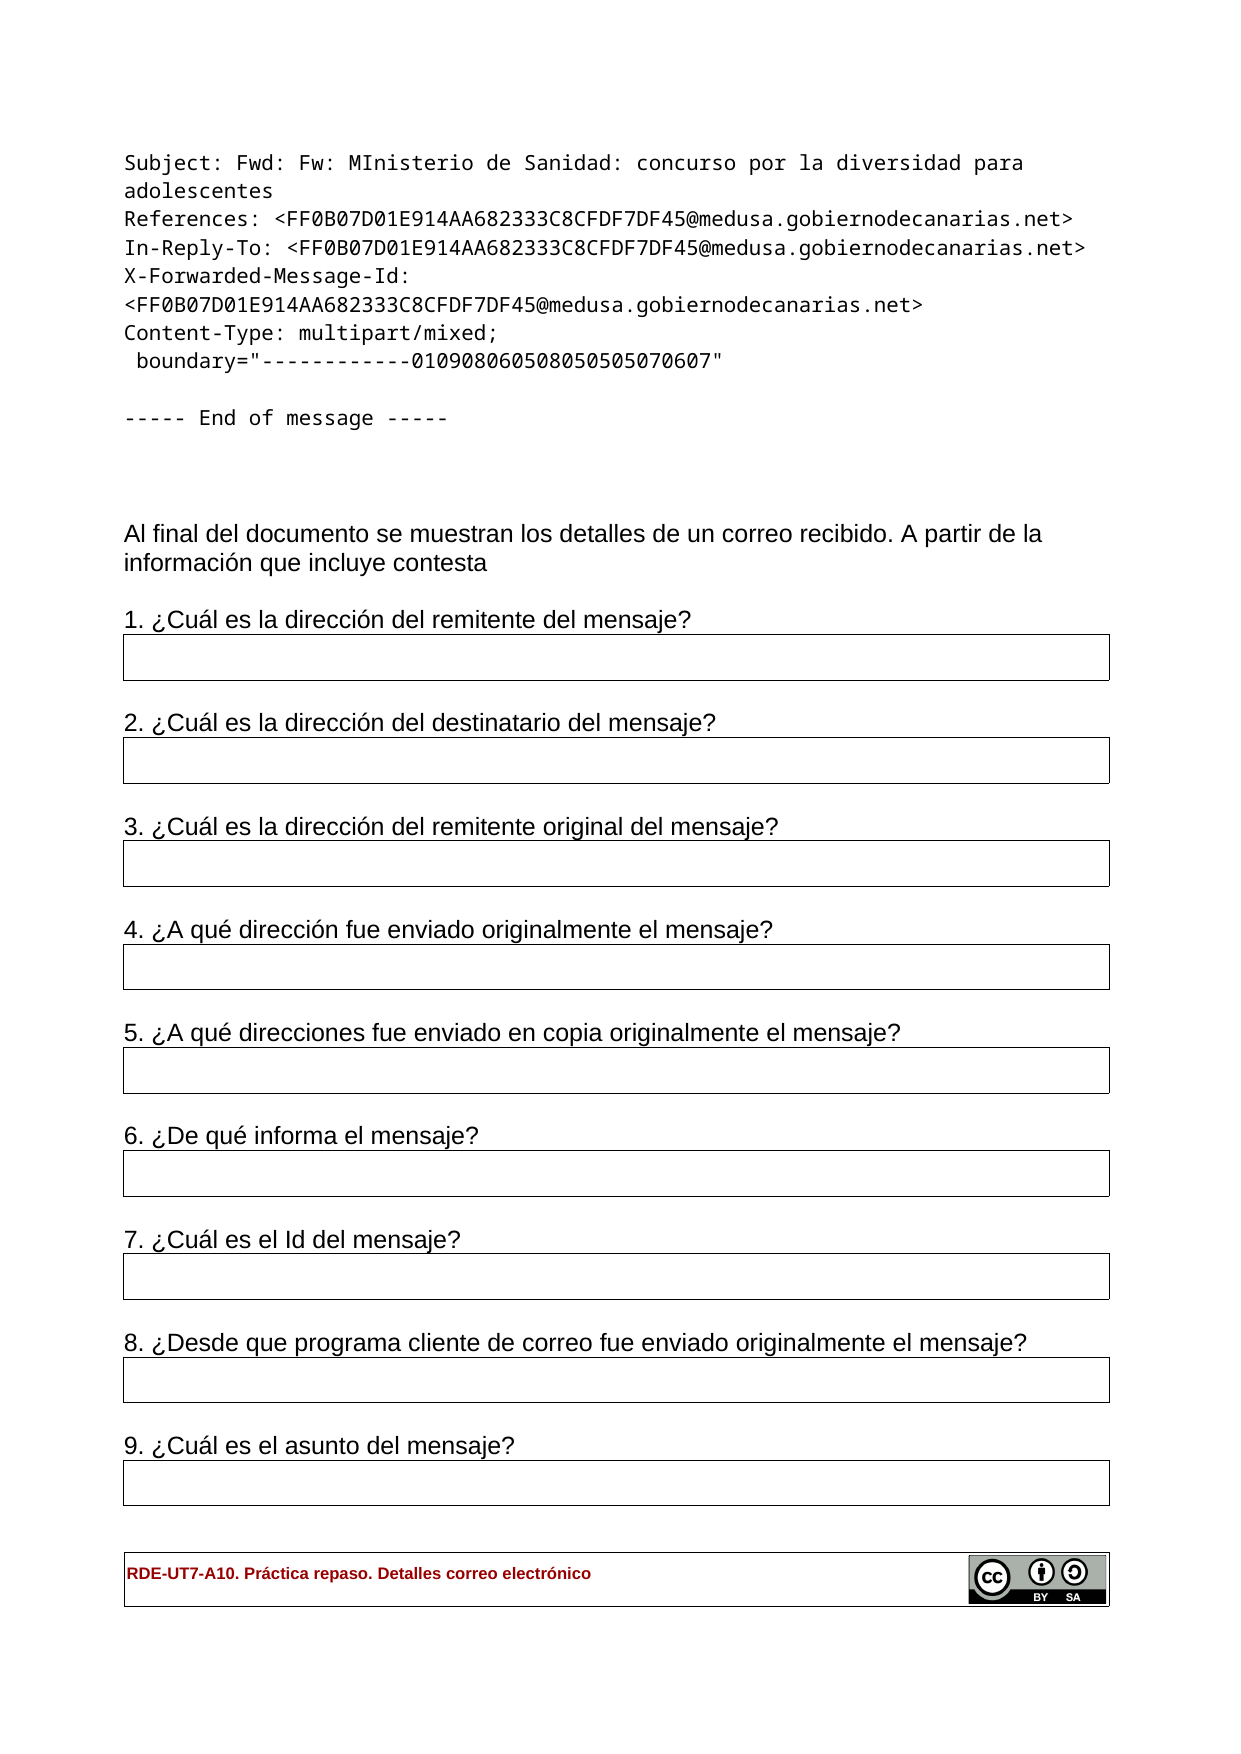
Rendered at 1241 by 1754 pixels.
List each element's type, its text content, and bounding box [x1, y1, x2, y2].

text 8. ¿Desde que programa cliente de correo fue enviado originalmente el mensaje? [123, 1328, 1109, 1357]
text Subject: Fwd: Fw: MInisterio de Sanidad: concurso por la diversidad para adolescentes [123, 148, 1109, 204]
text References: <FF0B07D01E914AA682333C8CFDF7DF45@medusa.gobiernodecanarias.net> [123, 204, 1109, 233]
table_header [124, 1461, 1109, 1505]
text boundary="------------010908060508050505070607" [123, 347, 1109, 375]
table_header [124, 945, 1109, 989]
text 9. ¿Cuál es el asunto del mensaje? [123, 1431, 1109, 1460]
table_header [124, 1048, 1109, 1092]
text Content-Type: multipart/mixed; [123, 318, 1109, 347]
table_header [124, 1151, 1109, 1196]
text 6. ¿De qué informa el mensaje? [123, 1121, 1109, 1150]
text 4. ¿A qué dirección fue enviado originalmente el mensaje? [123, 915, 1109, 944]
table_header [124, 635, 1109, 679]
text 7. ¿Cuál es el Id del mensaje? [123, 1224, 1109, 1253]
text 2. ¿Cuál es la dirección del destinatario del mensaje? [123, 708, 1109, 737]
text 3. ¿Cuál es la dirección del remitente original del mensaje? [123, 812, 1109, 840]
table_header [124, 1254, 1109, 1299]
text In-Reply-To: <FF0B07D01E914AA682333C8CFDF7DF45@medusa.gobiernodecanarias.net> [123, 233, 1109, 261]
text 5. ¿A qué direcciones fue enviado en copia originalmente el mensaje? [123, 1018, 1109, 1047]
text X-Forwarded-Message-Id: <FF0B07D01E914AA682333C8CFDF7DF45@medusa.gobiernodecanarias.net> [123, 261, 1109, 318]
picture [968, 1555, 1107, 1604]
text 1. ¿Cuál es la dirección del remitente del mensaje? [123, 605, 1109, 634]
text Al final del documento se muestran los detalles de un correo recibido. A partir de la información que incluye contesta [123, 519, 1109, 576]
text ----- End of message ----- [123, 403, 1109, 432]
table_header [124, 738, 1109, 783]
table_header [124, 841, 1109, 886]
table_header [124, 1358, 1109, 1402]
